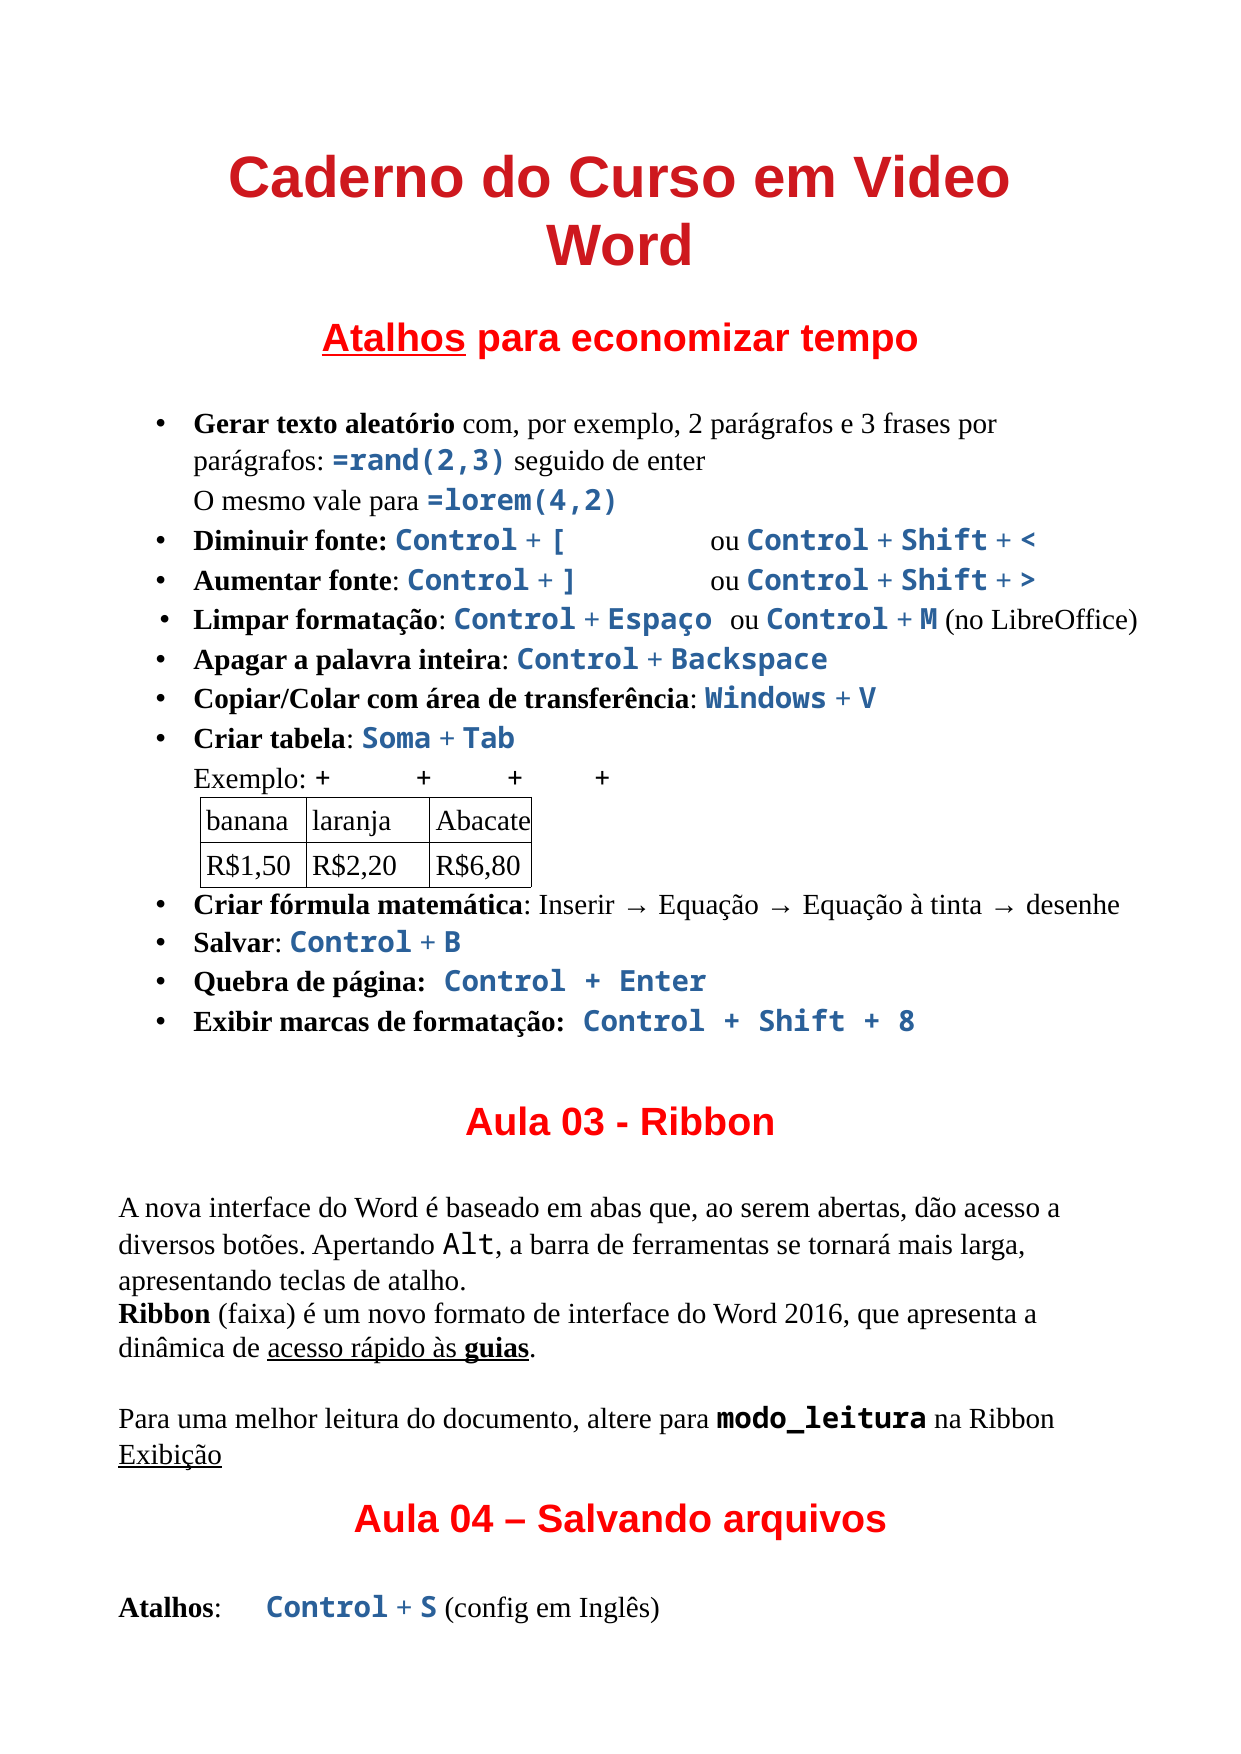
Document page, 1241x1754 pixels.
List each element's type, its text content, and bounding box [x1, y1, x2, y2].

subtitle Atalhos para economizar tempo [118, 315, 1122, 360]
list Aumentar fonte: Control + ] ou Control + Shift + > [156, 559, 1122, 598]
list Apagar a palavra inteira: Control + Backspace [156, 638, 1122, 678]
table_header banana [201, 798, 306, 842]
list Gerar texto aleatório com, por exemplo, 2 parágrafos e 3 frases por parágrafos: =rand(2,3) seguido de enter O mesmo vale para =lorem(4,2) [156, 406, 1122, 519]
list Quebra de página: Control + Enter [156, 961, 1122, 1000]
table_cell R$6,80 [430, 843, 531, 887]
subtitle Aula 04 – Salvando arquivos [118, 1495, 1122, 1541]
list Salvar: Control + B [156, 921, 1122, 961]
list Diminuir fonte: Control + [ ou Control + Shift + < [156, 519, 1122, 559]
text Atalhos: Control + S (config em Inglês) [118, 1587, 1122, 1626]
title Caderno do Curso em Video Word [118, 143, 1122, 277]
text A nova interface do Word é baseado em abas que, ao serem abertas, dão acesso a diversos botões. Apertando Alt, a barra de ferramentas se tornará mais larga, apresentando teclas de atalho. Ribbon (faixa) é um novo formato de interface do Word 2016, que apresenta a dinâmica de acesso rápido às guias. [118, 1190, 1122, 1363]
list Copiar/Colar com área de transferência: Windows + V [156, 678, 1122, 717]
table_cell R$1,50 [201, 843, 306, 887]
subtitle Aula 03 - Ribbon [118, 1098, 1122, 1144]
table_cell R$2,20 [307, 843, 429, 887]
list Criar tabela: Soma + Tab Exemplo: + + + + [156, 717, 1122, 797]
table_header Abacate [430, 798, 531, 842]
list Exibir marcas de formatação: Control + Shift + 8 [156, 1000, 1122, 1040]
list Criar fórmula matemática: Inserir → Equação → Equação à tinta → desenhe [156, 887, 1122, 921]
table_header laranja [307, 798, 429, 842]
list Limpar formatação: Control + Espaço ou Control + M (no LibreOffice) [118, 598, 1122, 638]
text Para uma melhor leitura do documento, altere para modo_leitura na Ribbon Exibição [118, 1397, 1157, 1470]
